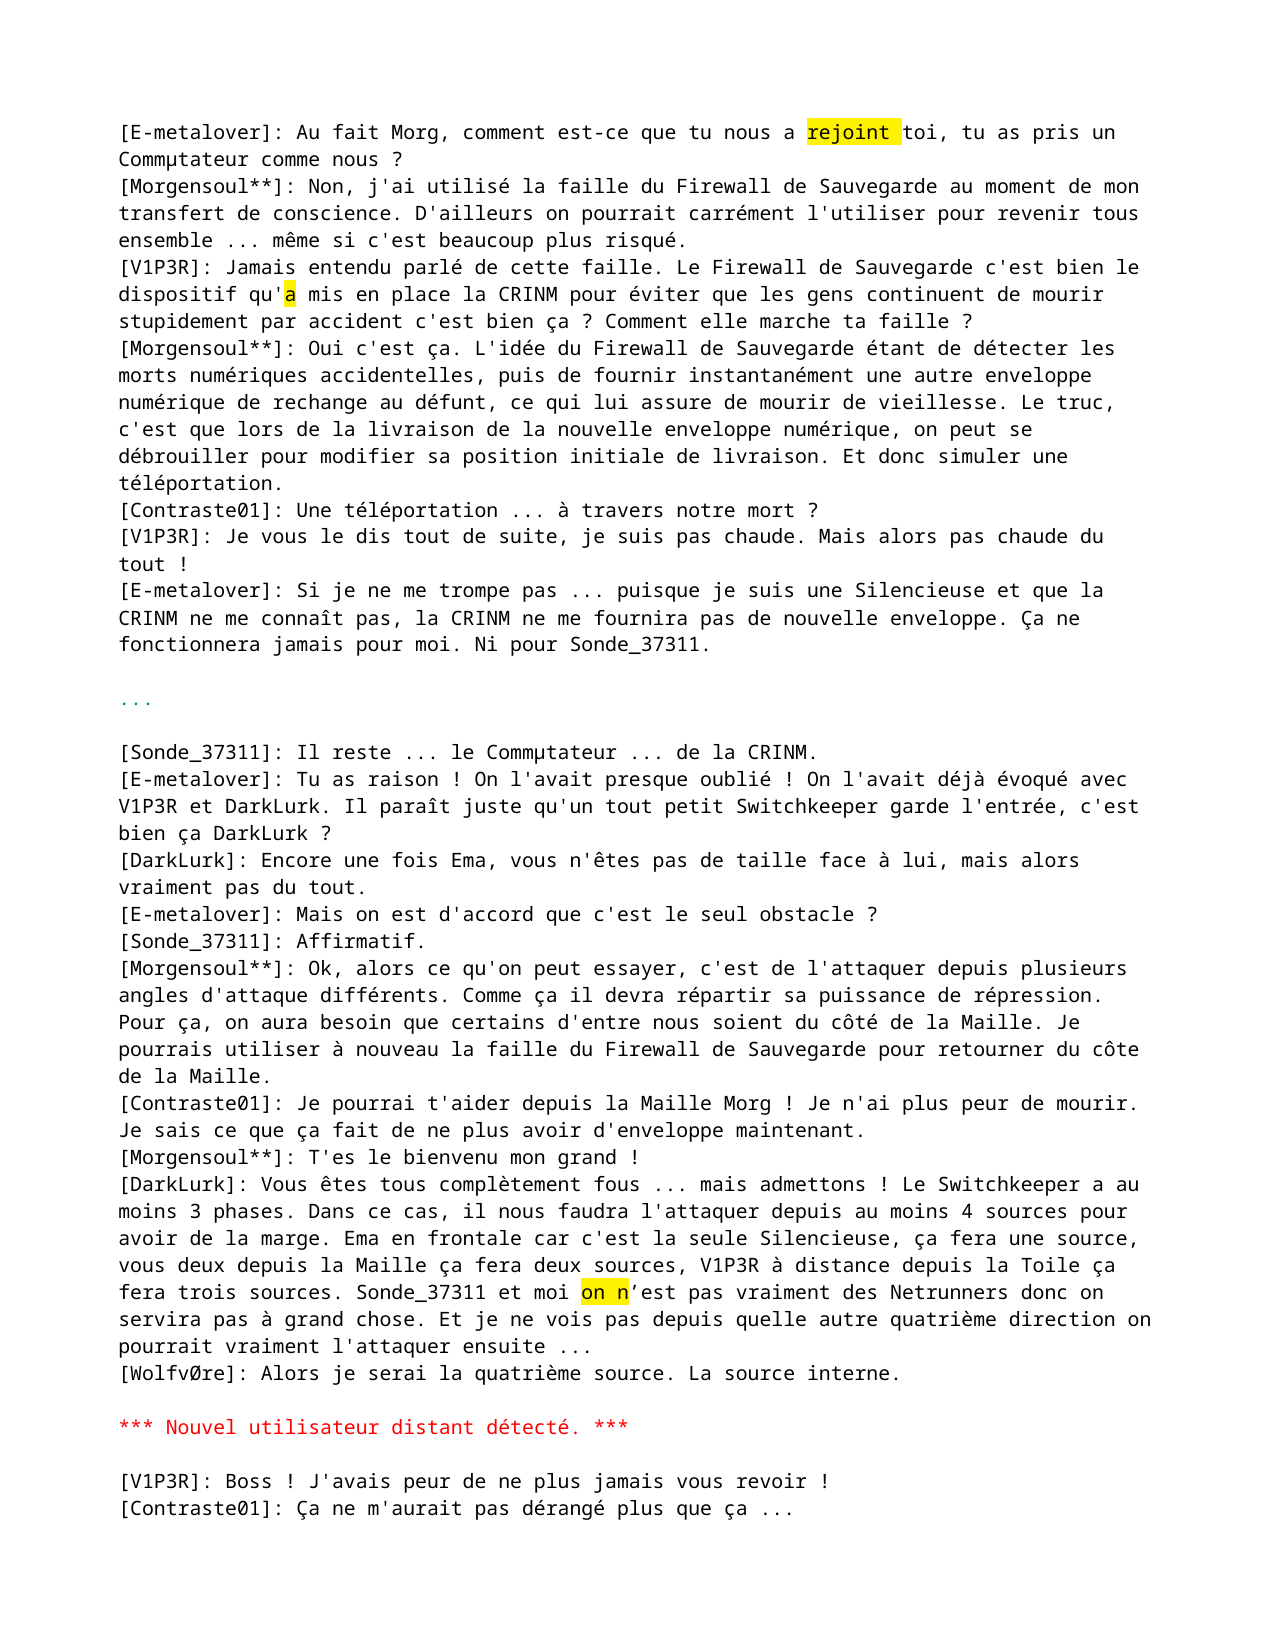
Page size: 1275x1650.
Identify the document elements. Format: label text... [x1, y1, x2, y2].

text [E-metalover]: Au fait Morg, comment est-ce que tu nous a rejoint toi, tu as pris un Commµtateur comme nous ? [118, 118, 1157, 172]
text [Morgensoul**]: T'es le bienvenu mon grand ! [118, 1143, 1157, 1170]
text [E-metalover]: Si je ne me trompe pas ... puisque je suis une Silencieuse et que la CRINM ne me connaît pas, la CRINM ne me fournira pas de nouvelle enveloppe. Ça ne fonctionnera jamais pour moi. Ni pour Sonde_37311. [118, 577, 1157, 658]
text [Contraste01]: Une téléportation ... à travers notre mort ? [118, 496, 1157, 523]
text [V1P3R]: Jamais entendu parlé de cette faille. Le Firewall de Sauvegarde c'est bien le dispositif qu'a mis en place la CRINM pour éviter que les gens continuent de mourir stupidement par accident c'est bien ça ? Comment elle marche ta faille ? [118, 253, 1157, 334]
text [Sonde_37311]: Affirmatif. [118, 927, 1157, 954]
text [V1P3R]: Je vous le dis tout de suite, je suis pas chaude. Mais alors pas chaude du tout ! [118, 523, 1157, 577]
text [V1P3R]: Boss ! J'avais peur de ne plus jamais vous revoir ! [118, 1467, 1157, 1494]
text [E-metalover]: Mais on est d'accord que c'est le seul obstacle ? [118, 901, 1157, 927]
text [DarkLurk]: Encore une fois Ema, vous n'êtes pas de taille face à lui, mais alors vraiment pas du tout. [118, 847, 1157, 901]
text [Sonde_37311]: Il reste ... le Commµtateur ... de la CRINM. [118, 739, 1157, 766]
text [WolfvØre]: Alors je serai la quatrième source. La source interne. [118, 1359, 1157, 1386]
text [Morgensoul**]: Oui c'est ça. L'idée du Firewall de Sauvegarde étant de détecter les morts numériques accidentelles, puis de fournir instantanément une autre enveloppe numérique de rechange au défunt, ce qui lui assure de mourir de vieillesse. Le truc, c'est que lors de la livraison de la nouvelle enveloppe numérique, on peut se débrouiller pour modifier sa position initiale de livraison. Et donc simuler une téléportation. [118, 334, 1157, 496]
text [DarkLurk]: Vous êtes tous complètement fous ... mais admettons ! Le Switchkeeper a au moins 3 phases. Dans ce cas, il nous faudra l'attaquer depuis au moins 4 sources pour avoir de la marge. Ema en frontale car c'est la seule Silencieuse, ça fera une source, vous deux depuis la Maille ça fera deux sources, V1P3R à distance depuis la Toile ça fera trois sources. Sonde_37311 et moi on n’est pas vraiment des Netrunners donc on servira pas à grand chose. Et je ne vois pas depuis quelle autre quatrième direction on pourrait vraiment l'attaquer ensuite ... [118, 1170, 1157, 1359]
text [Morgensoul**]: Non, j'ai utilisé la faille du Firewall de Sauvegarde au moment de mon transfert de conscience. D'ailleurs on pourrait carrément l'utiliser pour revenir tous ensemble ... même si c'est beaucoup plus risqué. [118, 172, 1157, 253]
text ... [118, 685, 1157, 712]
text [Contraste01]: Ça ne m'aurait pas dérangé plus que ça ... [118, 1494, 1157, 1521]
text [Morgensoul**]: Ok, alors ce qu'on peut essayer, c'est de l'attaquer depuis plusieurs angles d'attaque différents. Comme ça il devra répartir sa puissance de répression. Pour ça, on aura besoin que certains d'entre nous soient du côté de la Maille. Je pourrais utiliser à nouveau la faille du Firewall de Sauvegarde pour retourner du côte de la Maille. [118, 954, 1157, 1089]
text *** Nouvel utilisateur distant détecté. *** [118, 1413, 1157, 1440]
text [E-metalover]: Tu as raison ! On l'avait presque oublié ! On l'avait déjà évoqué avec V1P3R et DarkLurk. Il paraît juste qu'un tout petit Switchkeeper garde l'entrée, c'est bien ça DarkLurk ? [118, 766, 1157, 847]
text [Contraste01]: Je pourrai t'aider depuis la Maille Morg ! Je n'ai plus peur de mourir. Je sais ce que ça fait de ne plus avoir d'enveloppe maintenant. [118, 1089, 1157, 1143]
